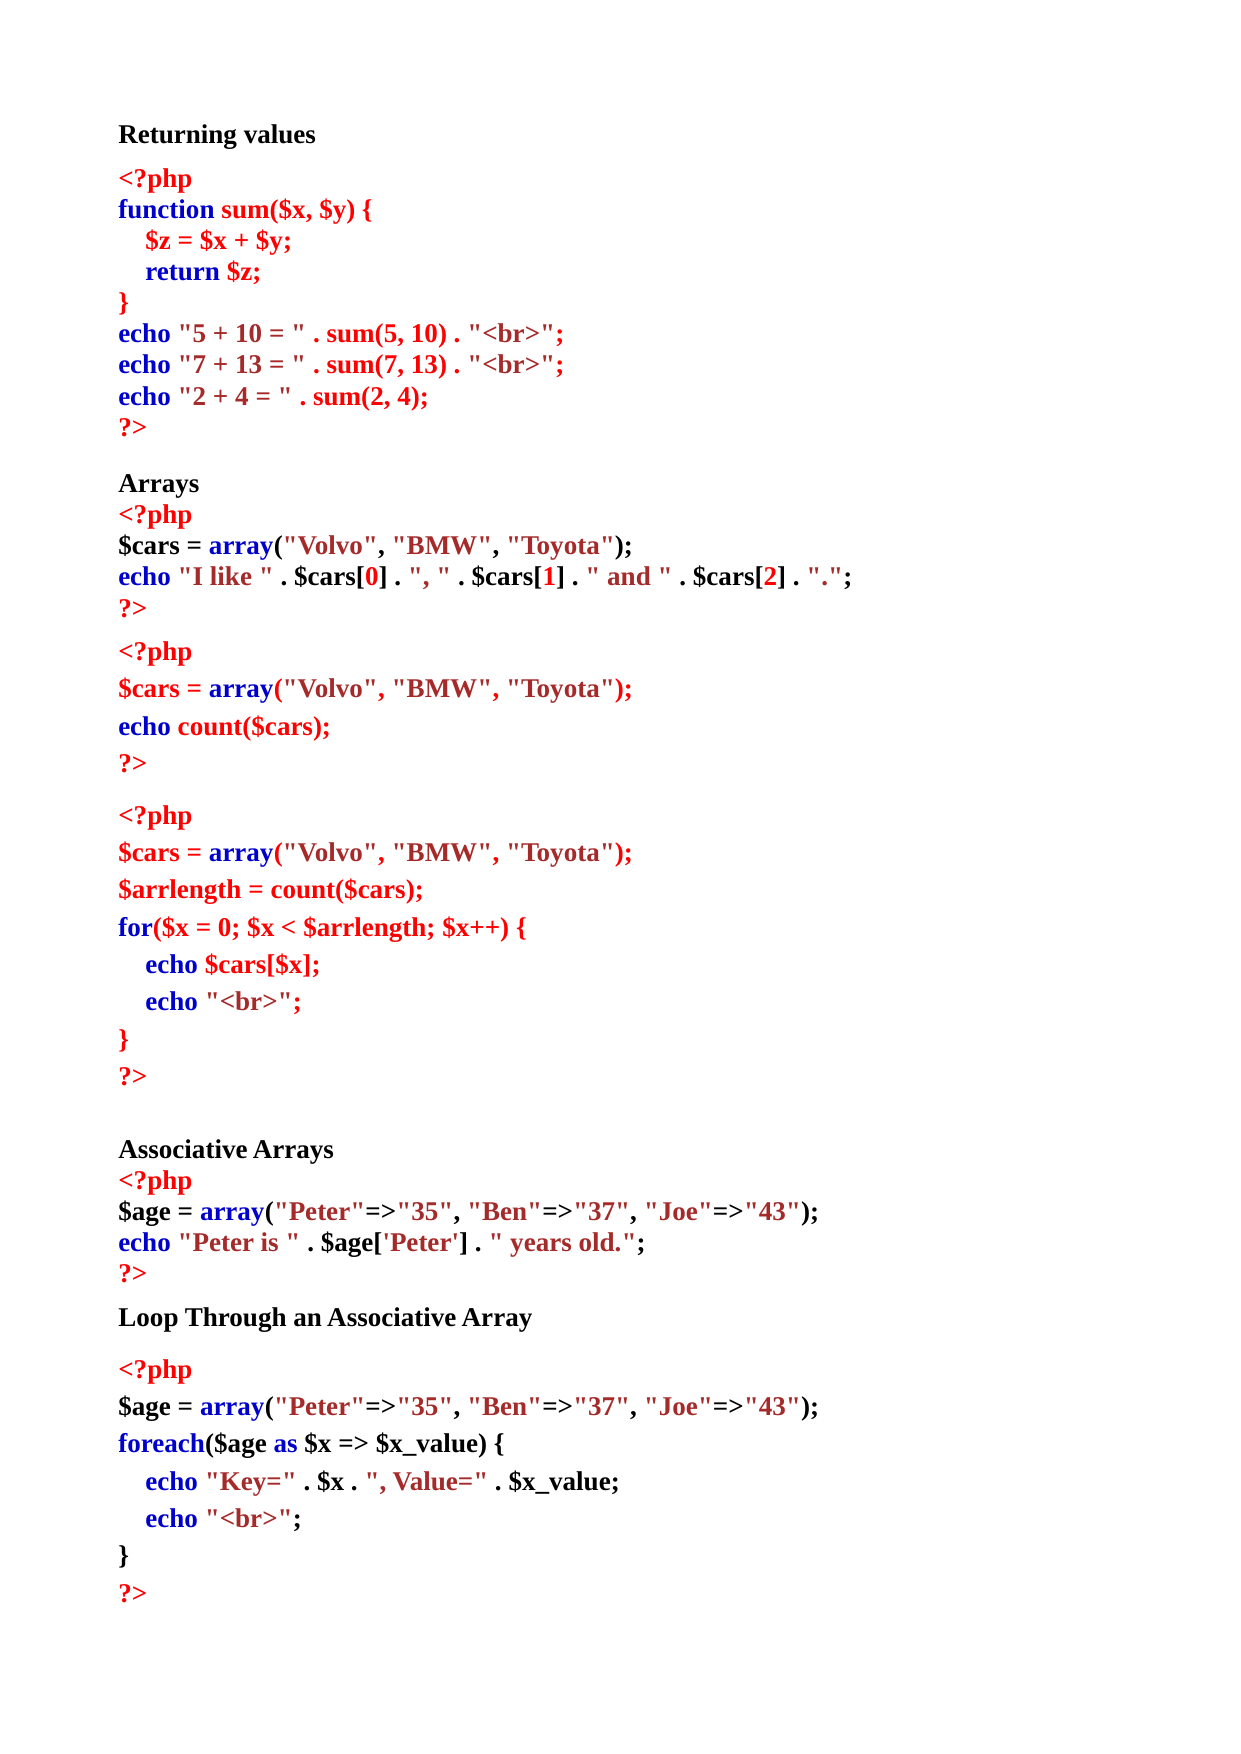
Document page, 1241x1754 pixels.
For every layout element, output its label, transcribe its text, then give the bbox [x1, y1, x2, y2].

subtitle Associative Arrays <?php $age = array("Peter"=>"35", "Ben"=>"37", "Joe"=>"43"); echo "Peter is " . $age['Peter'] . " years old."; ?> [118, 1133, 1122, 1288]
subtitle Returning values [118, 118, 1122, 149]
text <?php function sum($x, $y) { $z = $x + $y; return $z; } echo "5 + 10 = " . sum(5, 10) . "<br>"; echo "7 + 13 = " . sum(7, 13) . "<br>"; echo "2 + 4 = " . sum(2, 4); ?> [118, 162, 1122, 442]
text <?php $age = array("Peter"=>"35", "Ben"=>"37", "Joe"=>"43"); foreach($age as $x => $x_value) { echo "Key=" . $x . ", Value=" . $x_value; echo "<br>"; } ?> [118, 1353, 1122, 1608]
text <?php $cars = array("Volvo", "BMW", "Toyota"); echo count($cars); ?> [118, 635, 1122, 778]
text Loop Through an Associative Array [118, 1301, 1122, 1332]
text <?php $cars = array("Volvo", "BMW", "Toyota"); $arrlength = count($cars); for($x = 0; $x < $arrlength; $x++) { echo $cars[$x]; echo "<br>"; } ?> [118, 799, 1122, 1091]
subtitle Arrays <?php $cars = array("Volvo", "BMW", "Toyota"); echo "I like " . $cars[0] . ", " . $cars[1] . " and " . $cars[2] . "."; ?> [118, 467, 1122, 623]
